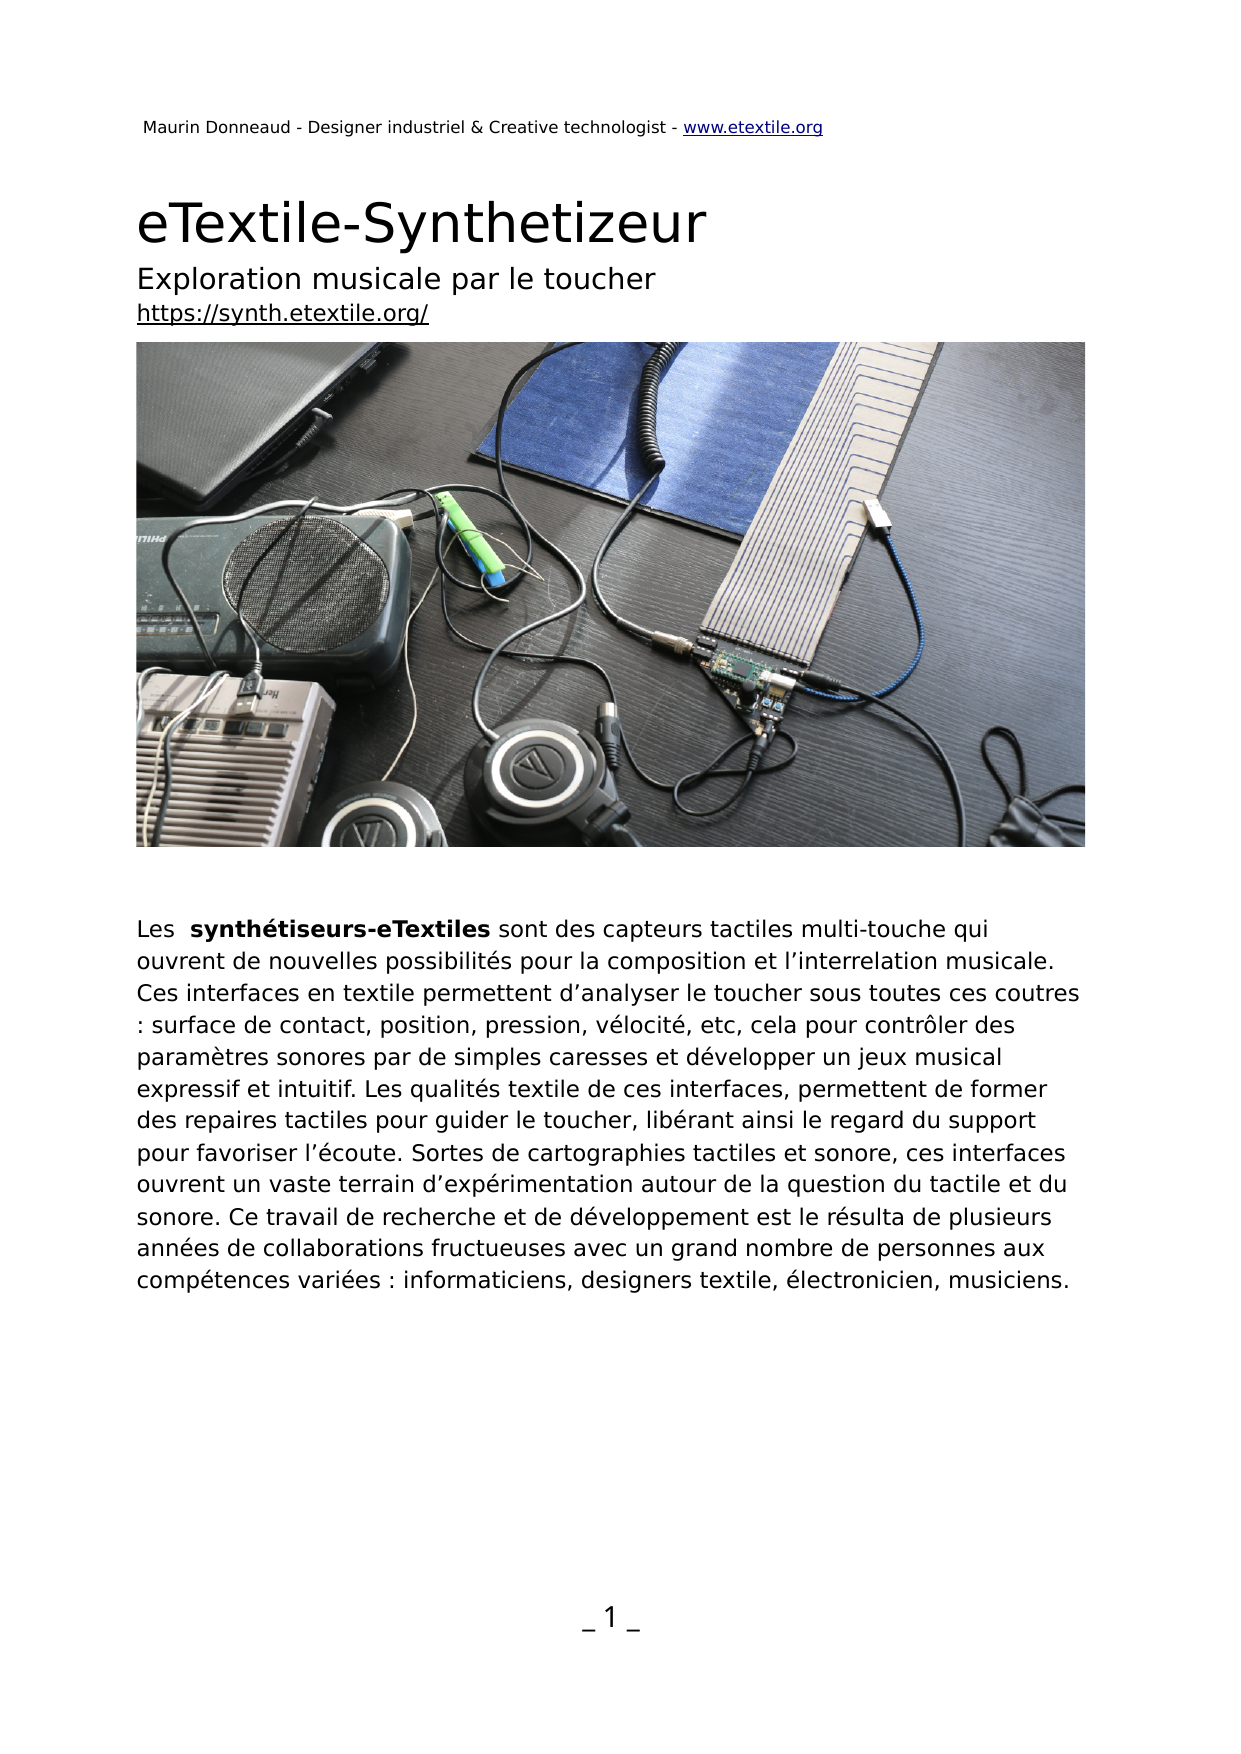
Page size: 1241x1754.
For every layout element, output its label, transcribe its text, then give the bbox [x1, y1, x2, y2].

picture [136, 342, 1086, 847]
text Les synthétiseurs-eTextiles sont des capteurs tactiles multi-touche qui ouvrent de nouvelles possibilités pour la composition et l’interrelation musicale. Ces interfaces en textile permettent d’analyser le toucher sous toutes ces coutres : surface de contact, position, pression, vélocité, etc, cela pour contrôler des paramètres sonores par de simples caresses et développer un jeux musical expressif et intuitif. Les qualités textile de ces interfaces, permettent de former des repaires tactiles pour guider le toucher, libérant ainsi le regard du support pour favoriser l’écoute. Sortes de cartographies tactiles et sonore, ces interfaces ouvrent un vaste terrain d’expérimentation autour de la question du tactile et du sonore. Ce travail de recherche et de développement est le résulta de plusieurs années de collaborations fructueuses avec un grand nombre de personnes aux compétences variées : informaticiens, designers textile, électronicien, musiciens. [136, 847, 1085, 1294]
text eTextile-Synthetizeur Exploration musicale par le toucher https://synth.etextile.org/ [136, 192, 1085, 330]
